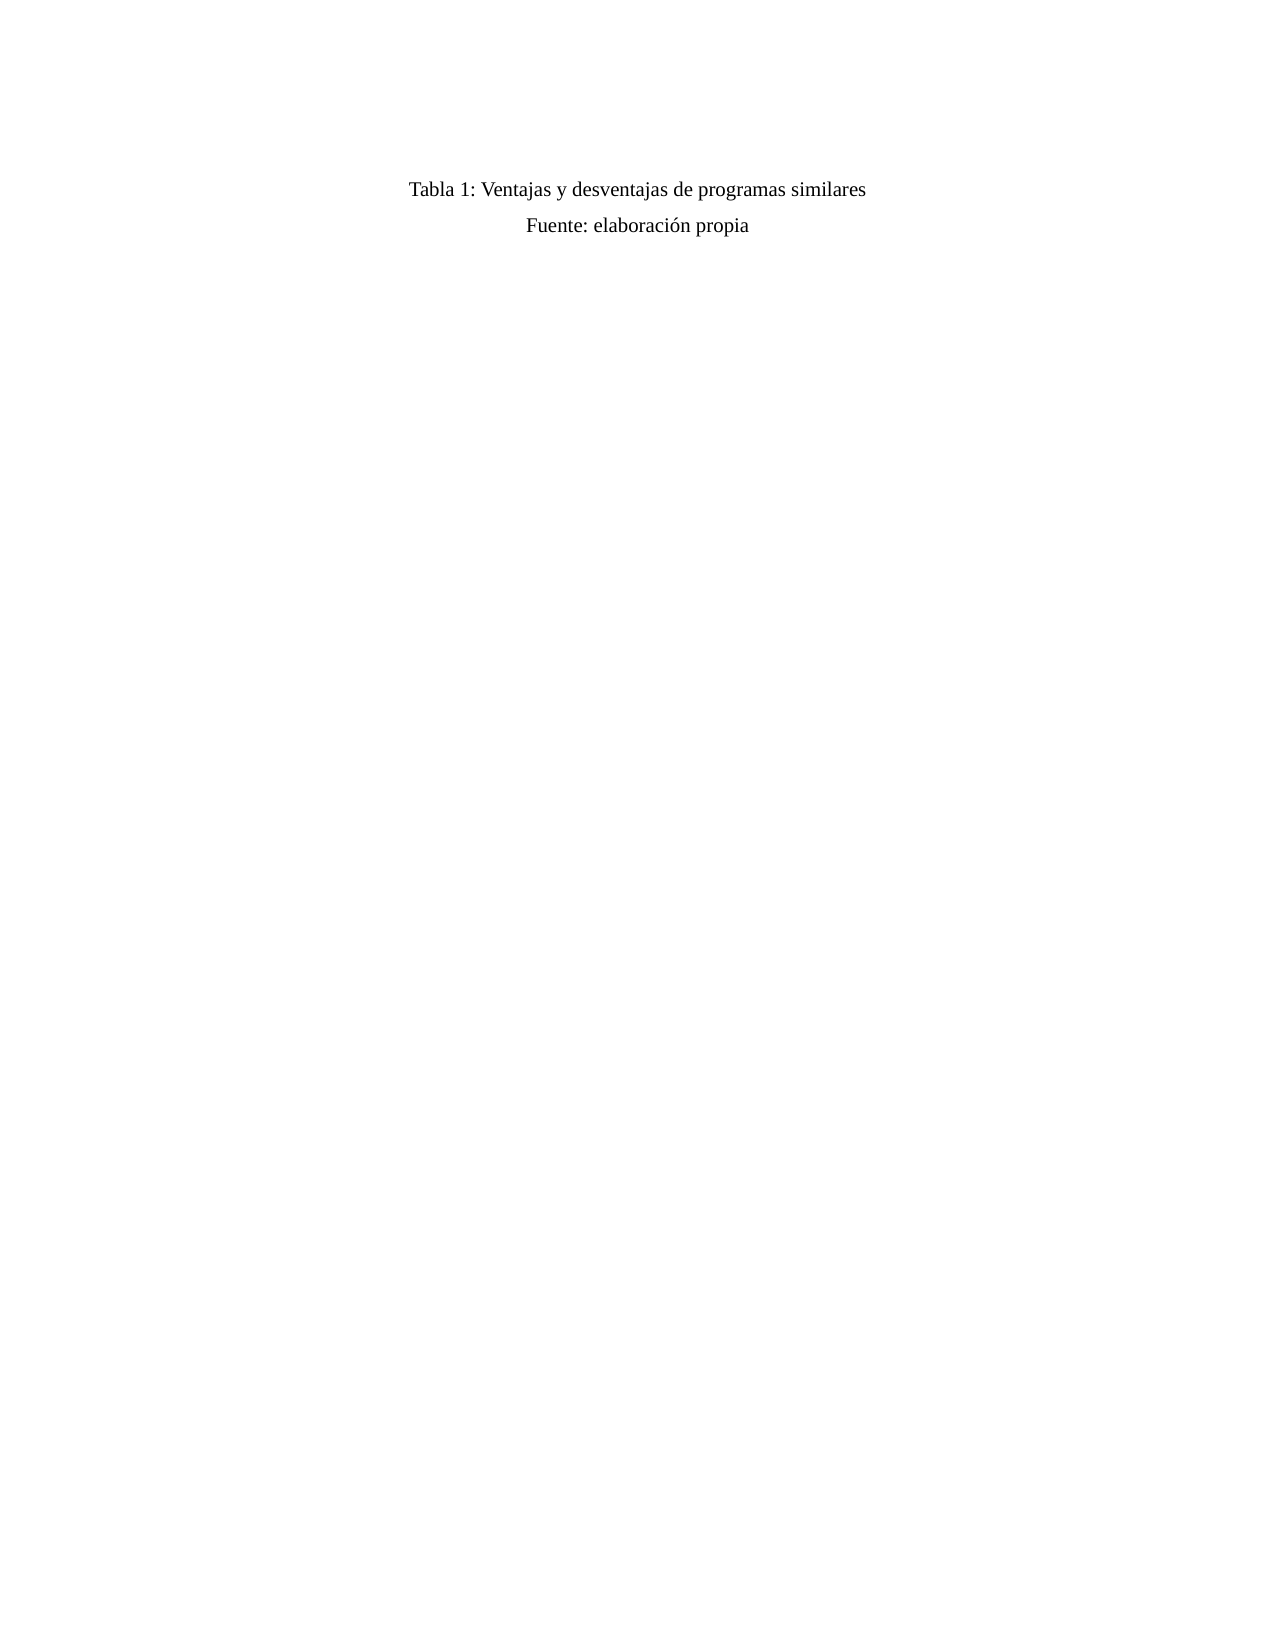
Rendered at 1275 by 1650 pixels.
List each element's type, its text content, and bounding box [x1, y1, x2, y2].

text Tabla 1: Ventajas y desventajas de programas similares [177, 177, 1098, 201]
text Fuente: elaboración propia [177, 213, 1098, 237]
